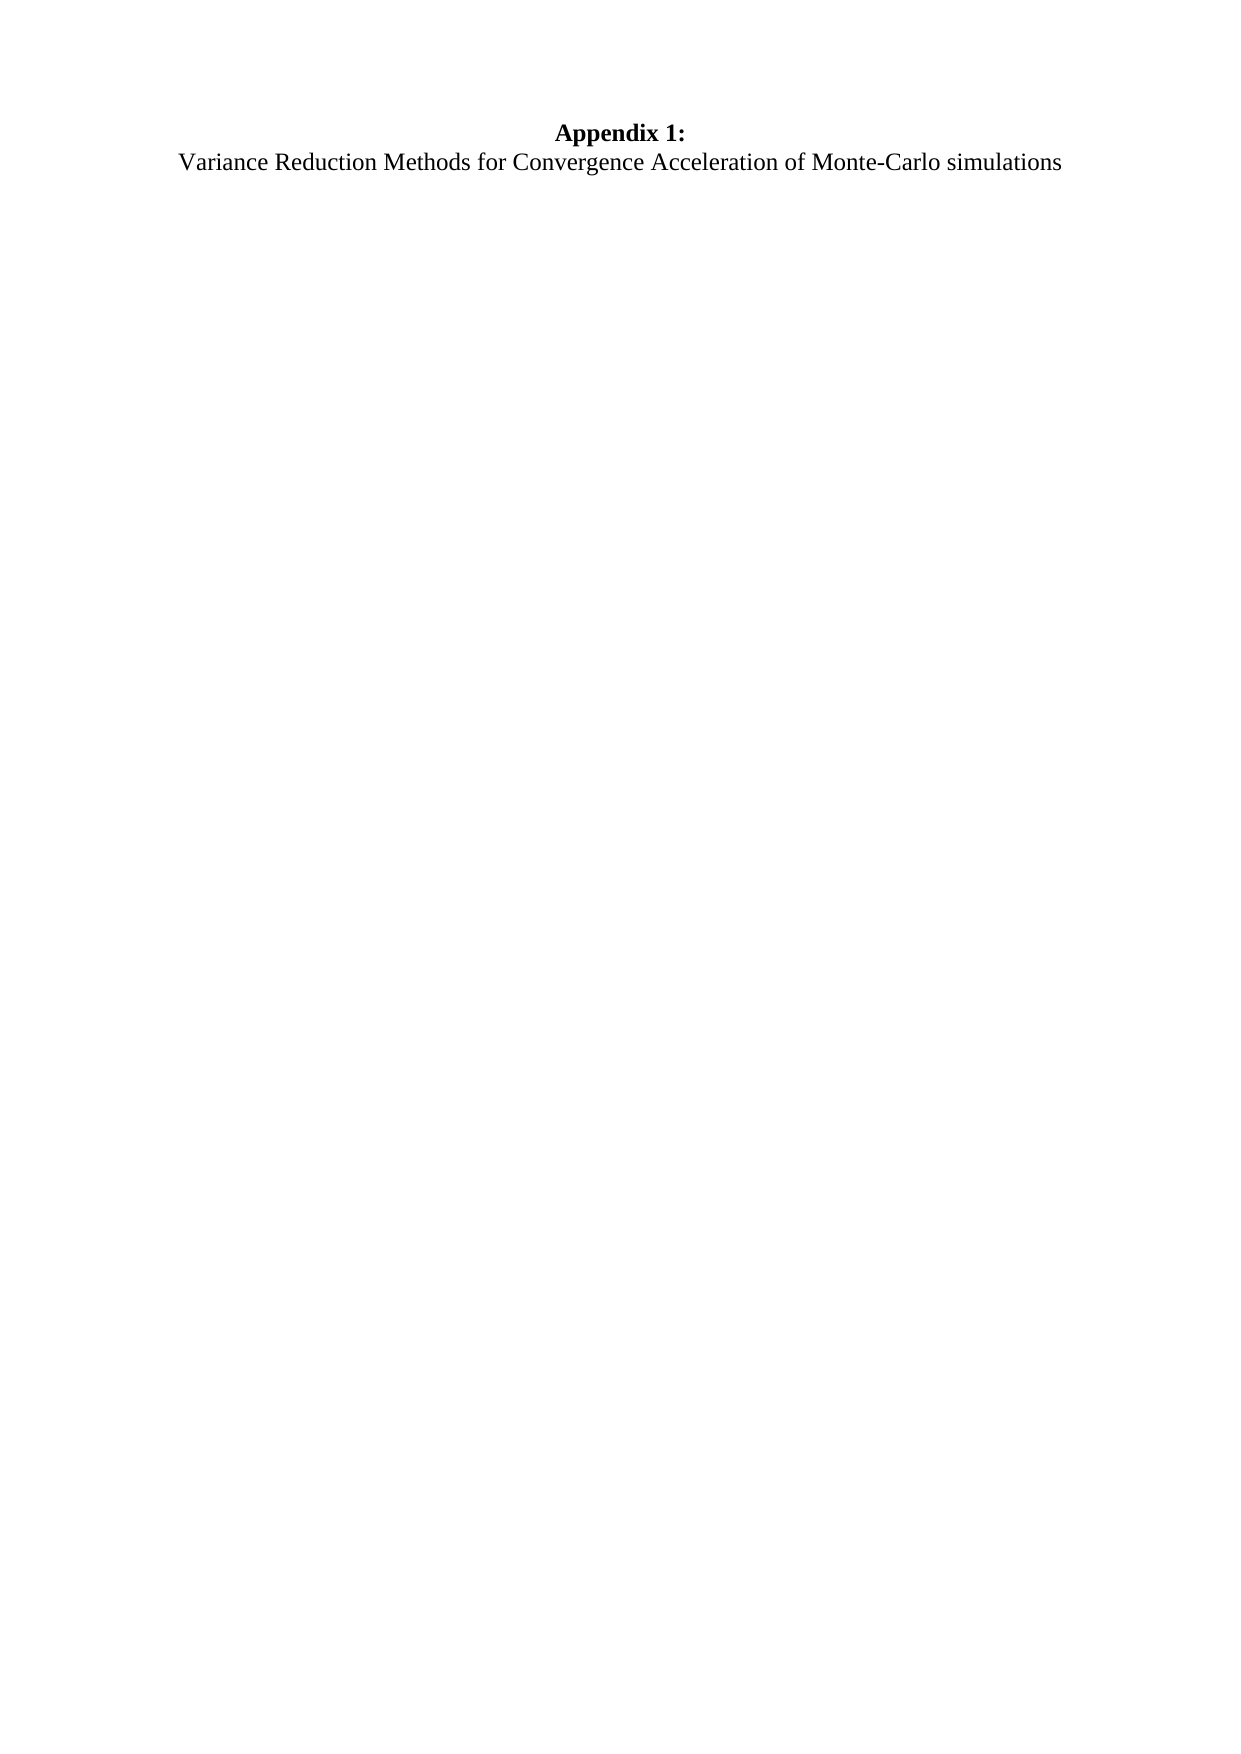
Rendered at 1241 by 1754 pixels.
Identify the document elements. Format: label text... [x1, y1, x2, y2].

text Variance Reduction Methods for Convergence Acceleration of Monte-Carlo simulations [118, 147, 1122, 176]
text Appendix 1: [118, 118, 1122, 147]
